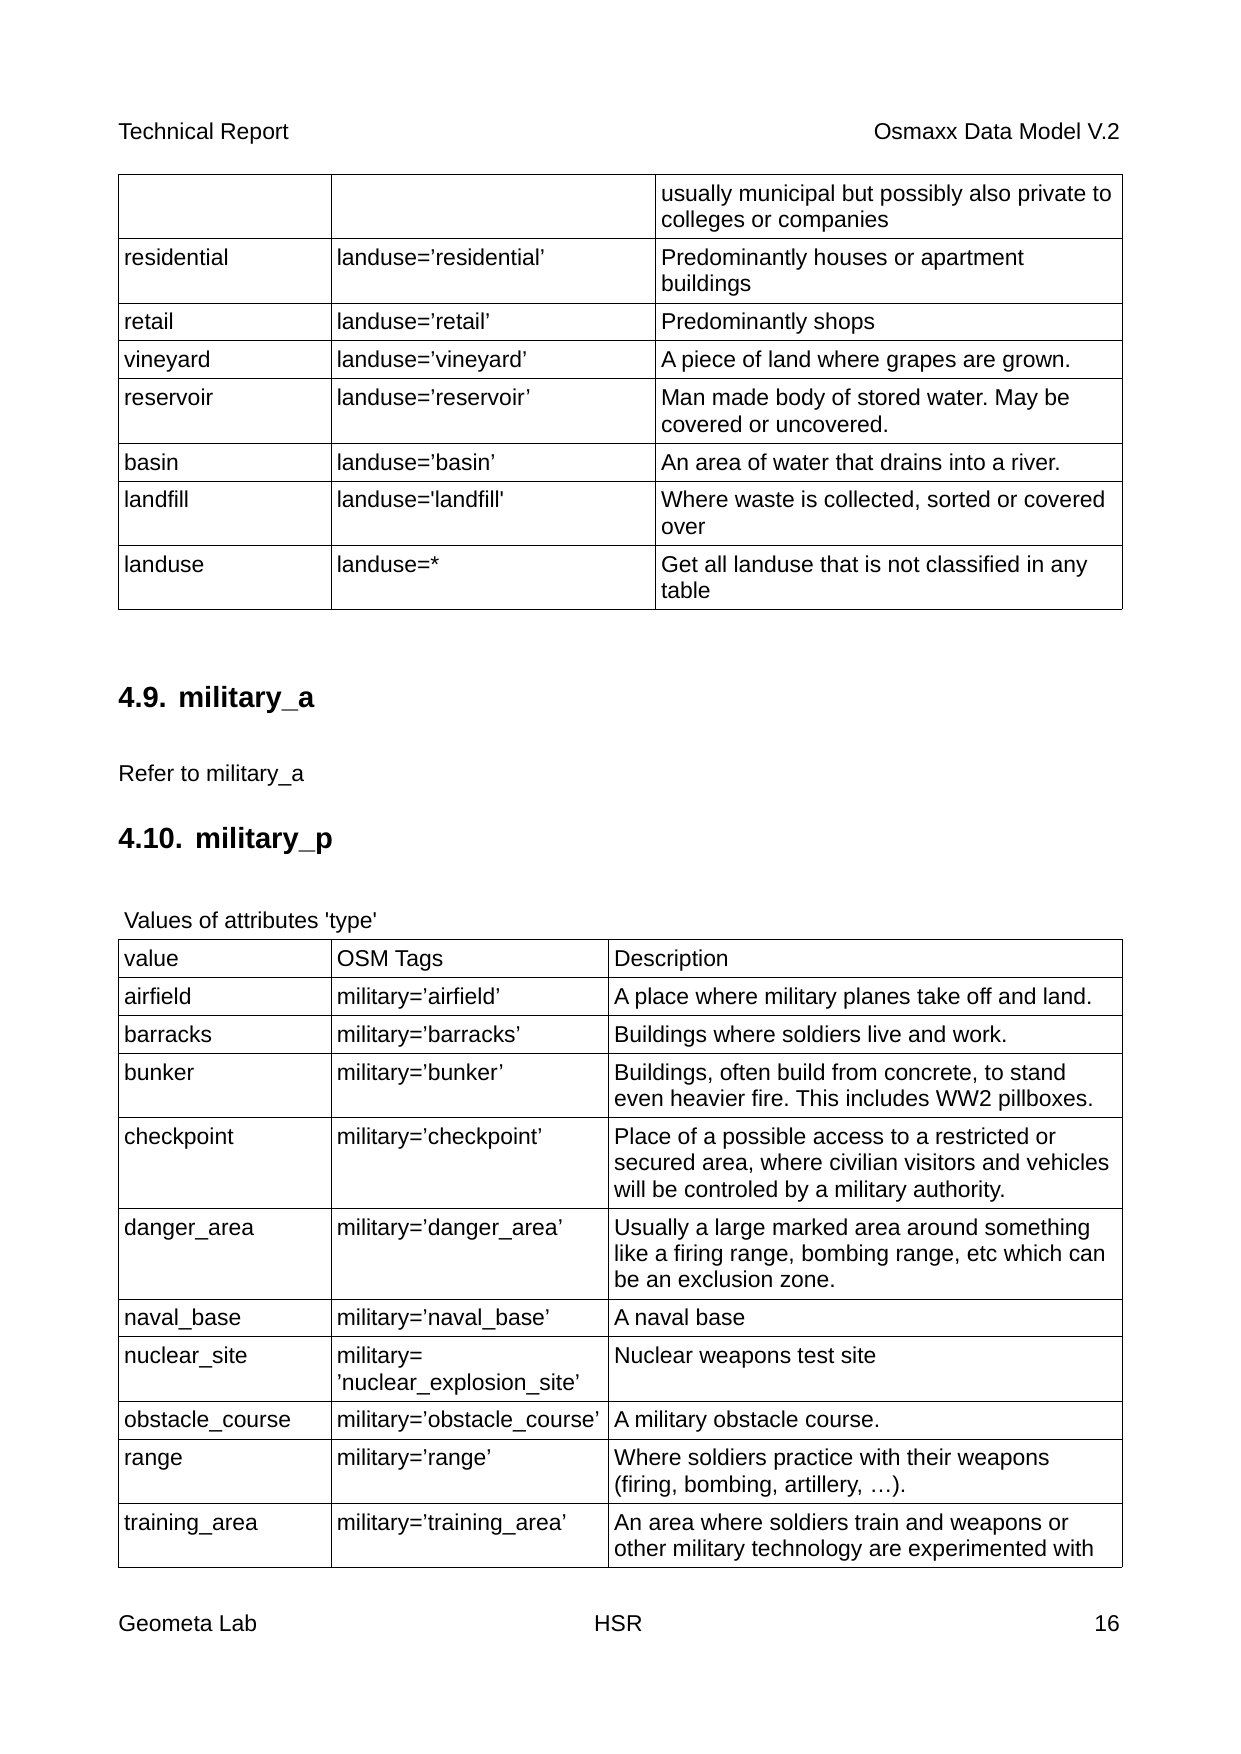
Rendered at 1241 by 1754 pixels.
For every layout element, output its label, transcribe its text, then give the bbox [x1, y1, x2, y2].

table_cell nuclear_site [119, 1337, 331, 1401]
table_cell OSM Tags [332, 940, 608, 977]
table_cell Buildings where soldiers live and work. [609, 1016, 1122, 1053]
table_cell landuse=’residential’ [332, 239, 655, 302]
table_cell [119, 175, 331, 238]
table_cell value [119, 940, 331, 977]
table_cell military=’naval_base’ [332, 1300, 608, 1336]
subtitle military_p [118, 822, 1122, 855]
table_cell danger_area [119, 1209, 331, 1298]
table_cell Get all landuse that is not classified in any table [656, 546, 1122, 609]
table_cell Man made body of stored water. May be covered or uncovered. [656, 379, 1122, 443]
table_cell Predominantly houses or apartment buildings [656, 239, 1122, 302]
table_cell Predominantly shops [656, 304, 1122, 340]
table_cell A piece of land where grapes are grown. [656, 341, 1122, 378]
table_cell checkpoint [119, 1118, 331, 1208]
text Refer to military_a [118, 760, 1122, 786]
table_cell basin [119, 444, 331, 481]
table_cell landuse=’vineyard’ [332, 341, 655, 378]
table_cell military= ’nuclear_explosion_site’ [332, 1337, 608, 1401]
table_cell vineyard [119, 341, 331, 378]
table_cell training_area [119, 1504, 331, 1567]
table_cell retail [119, 304, 331, 340]
table_cell obstacle_course [119, 1402, 331, 1438]
table_cell usually municipal but possibly also private to colleges or companies [656, 175, 1122, 238]
table_cell Nuclear weapons test site [609, 1337, 1122, 1401]
table_cell military=’training_area’ [332, 1504, 608, 1567]
table_cell landuse=’retail’ [332, 304, 655, 340]
table_cell landuse=’reservoir’ [332, 379, 655, 443]
table_cell reservoir [119, 379, 331, 443]
table_cell military=’range’ [332, 1440, 608, 1503]
table_cell landuse [119, 546, 331, 609]
table_cell landfill [119, 482, 331, 545]
table_cell range [119, 1440, 331, 1503]
table_cell Buildings, often build from concrete, to stand even heavier fire. This includes WW2 pillboxes. [609, 1054, 1122, 1117]
table_cell Where soldiers practice with their weapons (firing, bombing, artillery, …). [609, 1440, 1122, 1503]
table_cell A place where military planes take off and land. [609, 978, 1122, 1015]
subtitle military_a [118, 680, 1122, 713]
table_cell airfield [119, 978, 331, 1015]
table_cell A naval base [609, 1300, 1122, 1336]
table_cell naval_base [119, 1300, 331, 1336]
table_cell residential [119, 239, 331, 302]
table_cell landuse=’basin’ [332, 444, 655, 481]
table_cell A military obstacle course. [609, 1402, 1122, 1438]
table_cell Place of a possible access to a restricted or secured area, where civilian visitors and vehicles will be controled by a military authority. [609, 1118, 1122, 1208]
table_cell Description [609, 940, 1122, 977]
table_cell barracks [119, 1016, 331, 1053]
table_cell An area of water that drains into a river. [656, 444, 1122, 481]
table_cell military=’checkpoint’ [332, 1118, 608, 1208]
table_cell military=’barracks’ [332, 1016, 608, 1053]
table_cell Where waste is collected, sorted or covered over [656, 482, 1122, 545]
table_cell landuse=* [332, 546, 655, 609]
table_cell landuse='landfill' [332, 482, 655, 545]
table_cell military=’obstacle_course’ [332, 1402, 608, 1438]
table_cell military=’bunker’ [332, 1054, 608, 1117]
table_cell Usually a large marked area around something like a firing range, bombing range, etc which can be an exclusion zone. [609, 1209, 1122, 1298]
table_cell [332, 175, 655, 238]
table_cell military=’danger_area’ [332, 1209, 608, 1298]
table_cell bunker [119, 1054, 331, 1117]
table_cell military=’airfield’ [332, 978, 608, 1015]
table_header Values of attributes 'type' [118, 901, 1122, 939]
table_cell An area where soldiers train and weapons or other military technology are experimented with [609, 1504, 1122, 1567]
